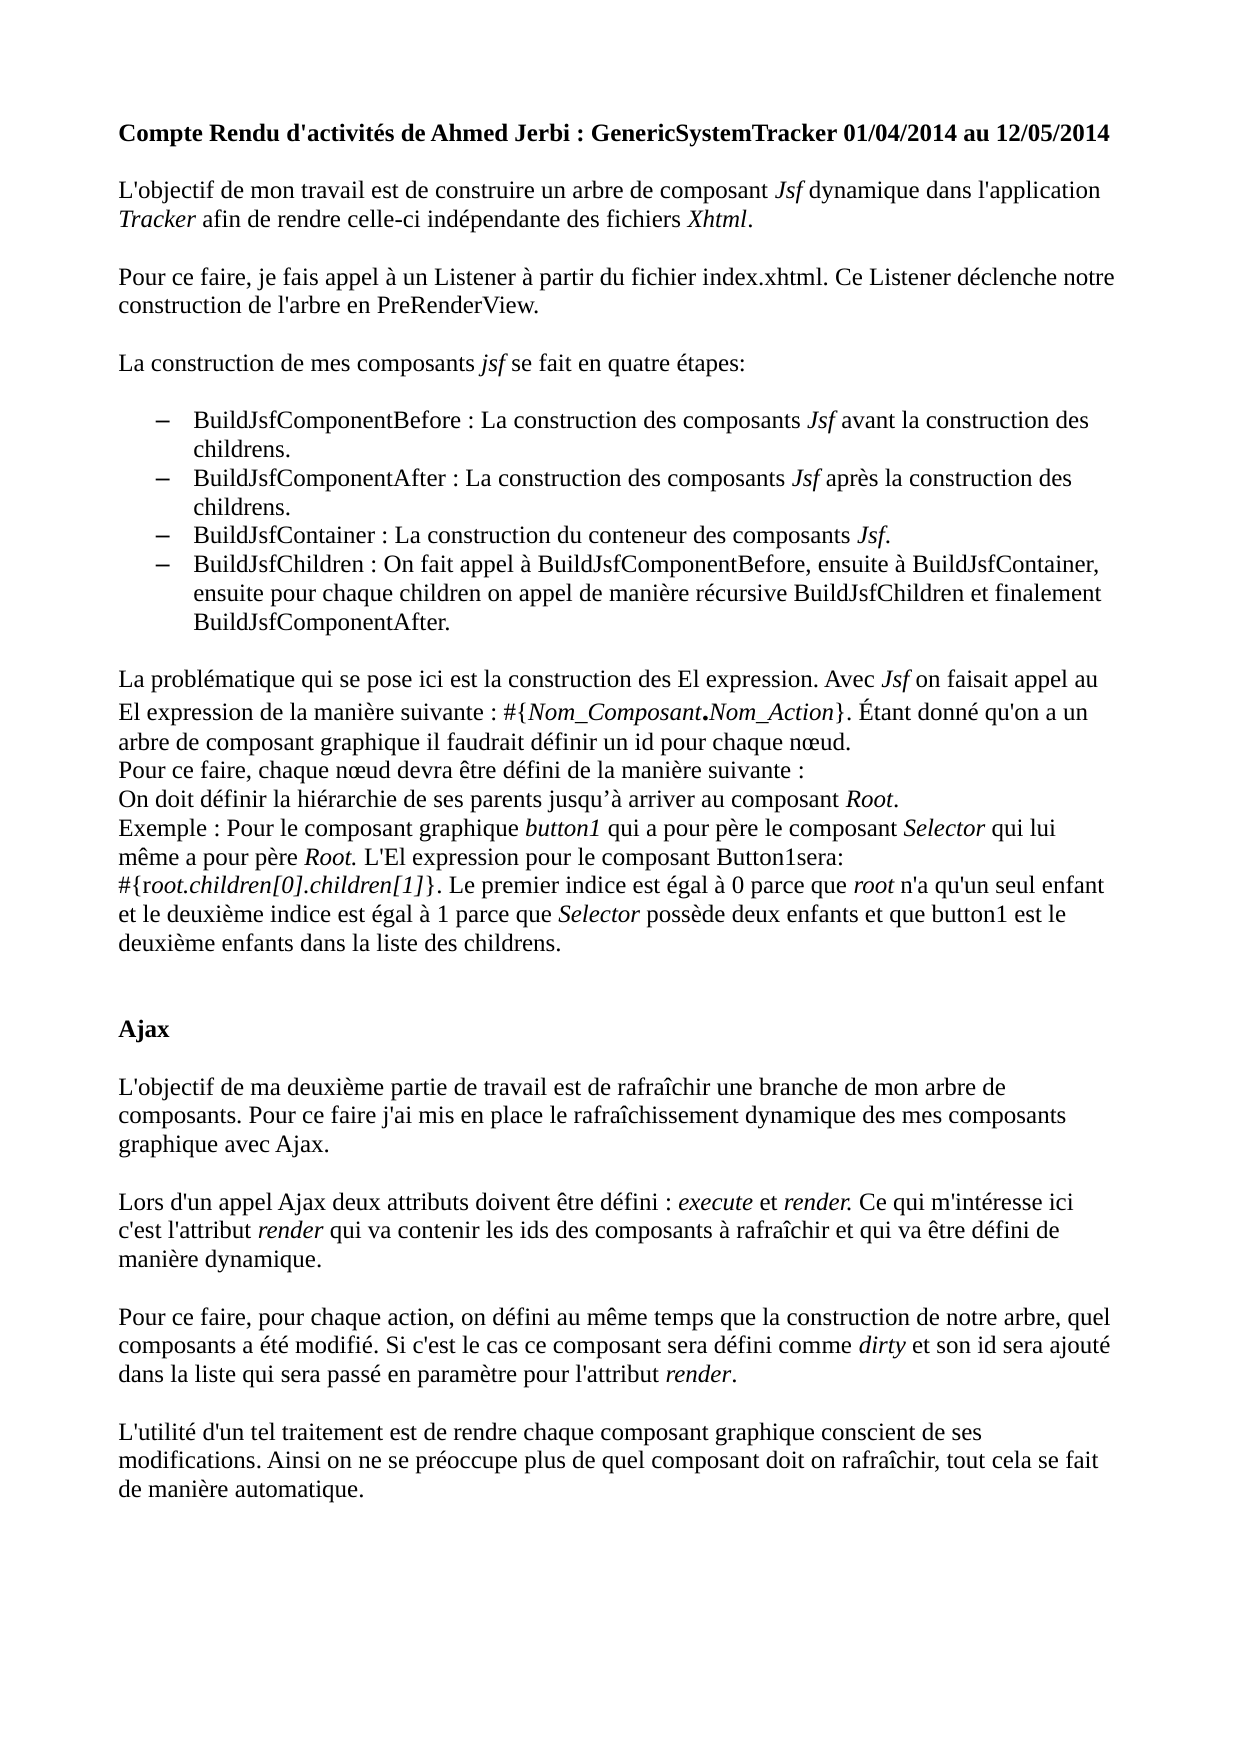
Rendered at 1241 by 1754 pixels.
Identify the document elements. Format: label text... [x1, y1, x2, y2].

text On doit définir la hiérarchie de ses parents jusqu’à arriver au composant Root. [118, 784, 1122, 813]
list BuildJsfChildren : On fait appel à BuildJsfComponentBefore, ensuite à BuildJsfContainer, ensuite pour chaque children on appel de manière récursive BuildJsfChildren et finalement BuildJsfComponentAfter. [156, 549, 1122, 636]
text La problématique qui se pose ici est la construction des El expression. Avec Jsf on faisait appel au El expression de la manière suivante : #{Nom_Composant.Nom_Action}. Étant donné qu'on a un arbre de composant graphique il faudrait définir un id pour chaque nœud. [118, 664, 1122, 755]
text L'utilité d'un tel traitement est de rendre chaque composant graphique conscient de ses modifications. Ainsi on ne se préoccupe plus de quel composant doit on rafraîchir, tout cela se fait de manière automatique. [118, 1417, 1122, 1503]
text Compte Rendu d'activités de Ahmed Jerbi : GenericSystemTracker 01/04/2014 au 12/05/2014 [118, 118, 1122, 147]
text L'objectif de ma deuxième partie de travail est de rafraîchir une branche de mon arbre de composants. Pour ce faire j'ai mis en place le rafraîchissement dynamique des mes composants graphique avec Ajax. [118, 1072, 1122, 1158]
text La construction de mes composants jsf se fait en quatre étapes: [118, 348, 1122, 377]
list BuildJsfContainer : La construction du conteneur des composants Jsf. [156, 521, 1122, 549]
list BuildJsfComponentAfter : La construction des composants Jsf après la construction des childrens. [156, 463, 1122, 521]
text Pour ce faire, chaque nœud devra être défini de la manière suivante : [118, 755, 1122, 784]
text Ajax [118, 1014, 1122, 1043]
text Exemple : Pour le composant graphique button1 qui a pour père le composant Selector qui lui même a pour père Root. L'El expression pour le composant Button1sera: #{root.children[0].children[1]}. Le premier indice est égal à 0 parce que root n'a qu'un seul enfant et le deuxième indice est égal à 1 parce que Selector possède deux enfants et que button1 est le deuxième enfants dans la liste des childrens. [118, 813, 1122, 957]
list BuildJsfComponentBefore : La construction des composants Jsf avant la construction des childrens. [156, 406, 1122, 463]
text L'objectif de mon travail est de construire un arbre de composant Jsf dynamique dans l'application Tracker afin de rendre celle-ci indépendante des fichiers Xhtml. [118, 176, 1122, 233]
text Pour ce faire, je fais appel à un Listener à partir du fichier index.xhtml. Ce Listener déclenche notre construction de l'arbre en PreRenderView. [118, 262, 1122, 319]
text Pour ce faire, pour chaque action, on défini au même temps que la construction de notre arbre, quel composants a été modifié. Si c'est le cas ce composant sera défini comme dirty et son id sera ajouté dans la liste qui sera passé en paramètre pour l'attribut render. [118, 1302, 1122, 1388]
text Lors d'un appel Ajax deux attributs doivent être défini : execute et render. Ce qui m'intéresse ici c'est l'attribut render qui va contenir les ids des composants à rafraîchir et qui va être défini de manière dynamique. [118, 1187, 1122, 1273]
